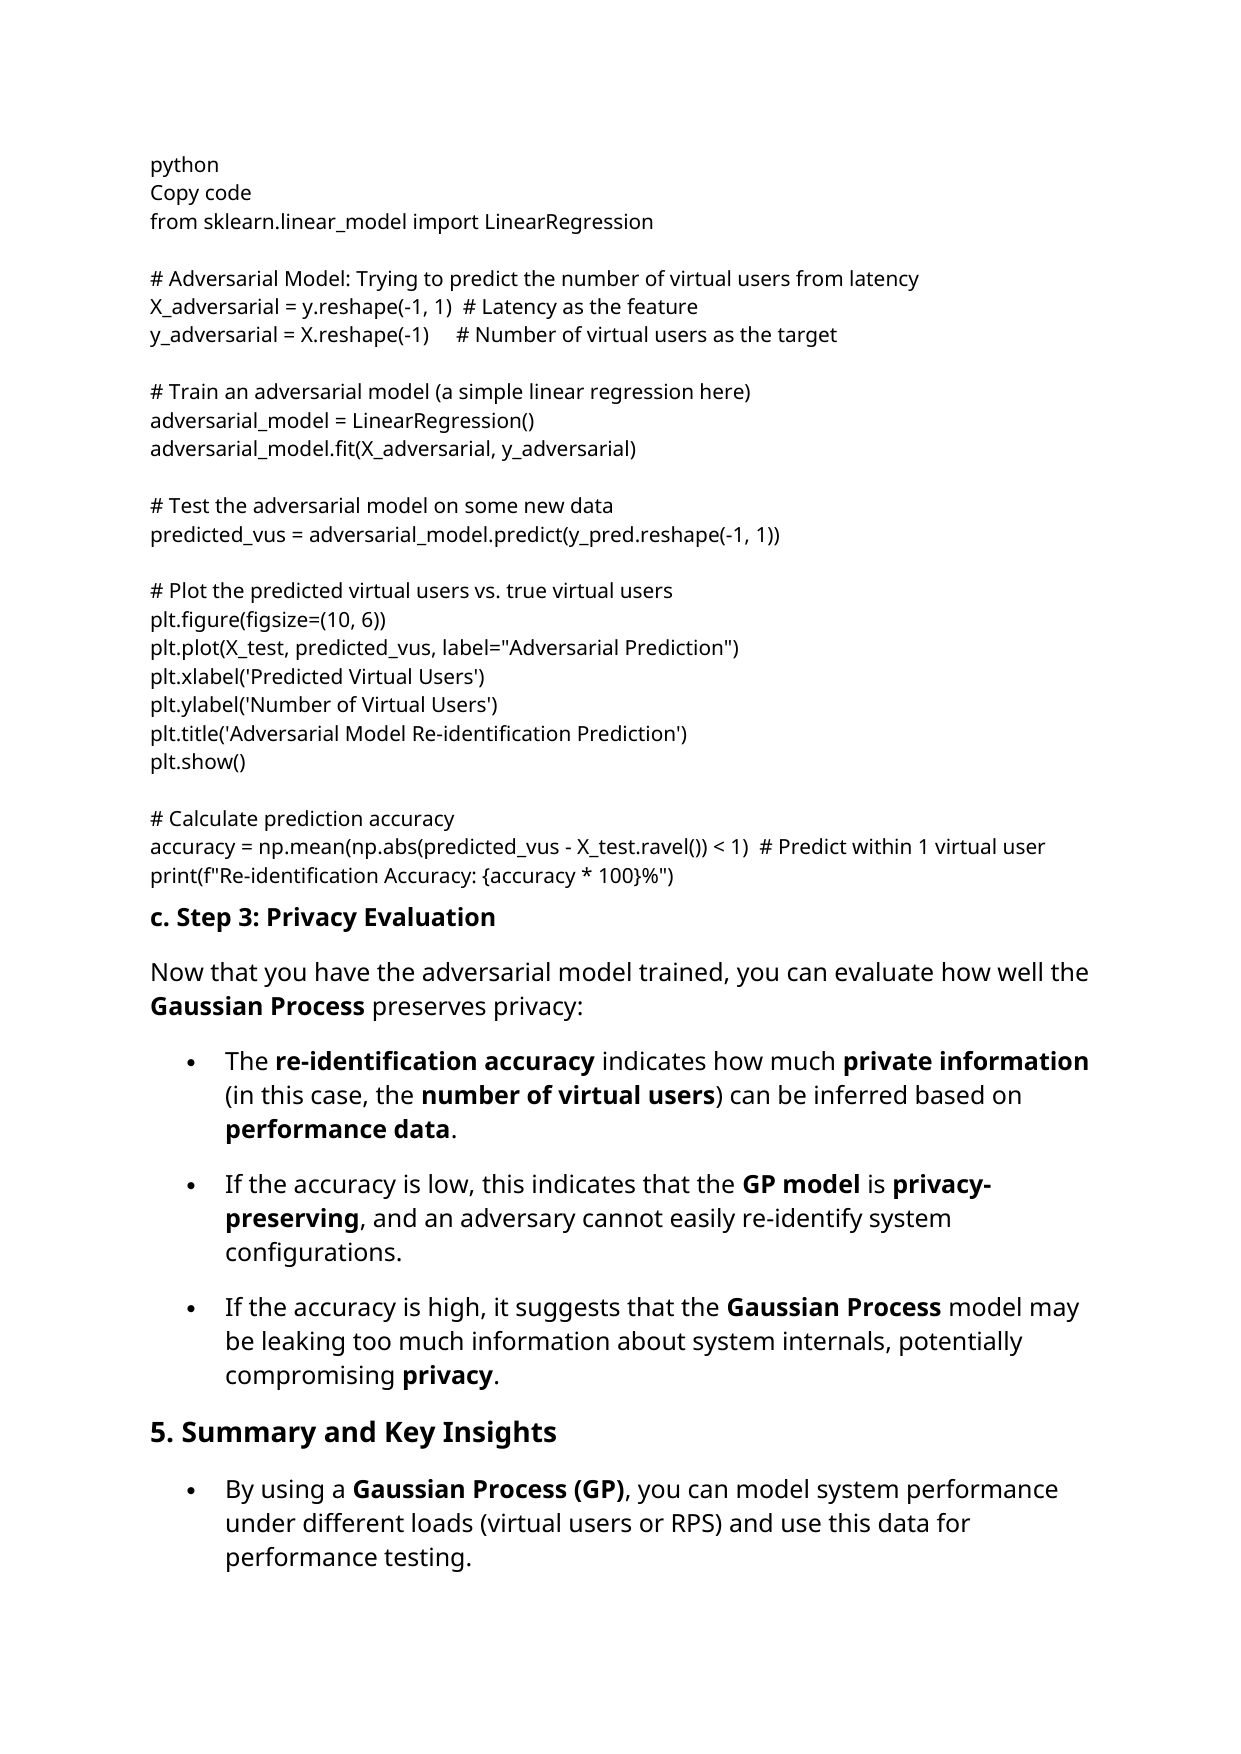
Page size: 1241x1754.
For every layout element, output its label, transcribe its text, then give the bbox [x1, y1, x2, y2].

text plt.figure(figsize=(10, 6)) [150, 605, 1090, 633]
text python [150, 150, 1090, 178]
text accuracy = np.mean(np.abs(predicted_vus - X_test.ravel()) < 1) # Predict within 1 virtual user [150, 832, 1090, 861]
text predicted_vus = adversarial_model.predict(y_pred.reshape(-1, 1)) [150, 520, 1090, 548]
text plt.xlabel('Predicted Virtual Users') [150, 662, 1090, 690]
list If the accuracy is high, it suggests that the Gaussian Process model may be leaking too much information about system internals, potentially compromising privacy. [187, 1290, 1090, 1392]
text print(f"Re-identification Accuracy: {accuracy * 100}%") [150, 861, 1090, 889]
list The re-identification accuracy indicates how much private information (in this case, the number of virtual users) can be inferred based on performance data. [187, 1044, 1090, 1146]
text from sklearn.linear_model import LinearRegression [150, 207, 1090, 235]
text plt.plot(X_test, predicted_vus, label="Adversarial Prediction") [150, 633, 1090, 662]
subtitle c. Step 3: Privacy Evaluation [150, 900, 1090, 934]
subtitle 5. Summary and Key Insights [150, 1413, 1090, 1451]
text # Plot the predicted virtual users vs. true virtual users [150, 577, 1090, 605]
list By using a Gaussian Process (GP), you can model system performance under different loads (virtual users or RPS) and use this data for performance testing. [187, 1472, 1090, 1574]
text plt.ylabel('Number of Virtual Users') [150, 690, 1090, 719]
text y_adversarial = X.reshape(-1) # Number of virtual users as the target [150, 321, 1090, 349]
text # Test the adversarial model on some new data [150, 491, 1090, 520]
list If the accuracy is low, this indicates that the GP model is privacy-preserving, and an adversary cannot easily re-identify system configurations. [187, 1167, 1090, 1269]
text Now that you have the adversarial model trained, you can evaluate how well the Gaussian Process preserves privacy: [150, 955, 1090, 1023]
text # Train an adversarial model (a simple linear regression here) [150, 377, 1090, 406]
text # Adversarial Model: Trying to predict the number of virtual users from latency [150, 264, 1090, 292]
text plt.title('Adversarial Model Re-identification Prediction') [150, 719, 1090, 747]
text Copy code [150, 178, 1090, 207]
text X_adversarial = y.reshape(-1, 1) # Latency as the feature [150, 292, 1090, 321]
text adversarial_model = LinearRegression() [150, 406, 1090, 434]
text # Calculate prediction accuracy [150, 804, 1090, 832]
text plt.show() [150, 747, 1090, 776]
text adversarial_model.fit(X_adversarial, y_adversarial) [150, 434, 1090, 463]
